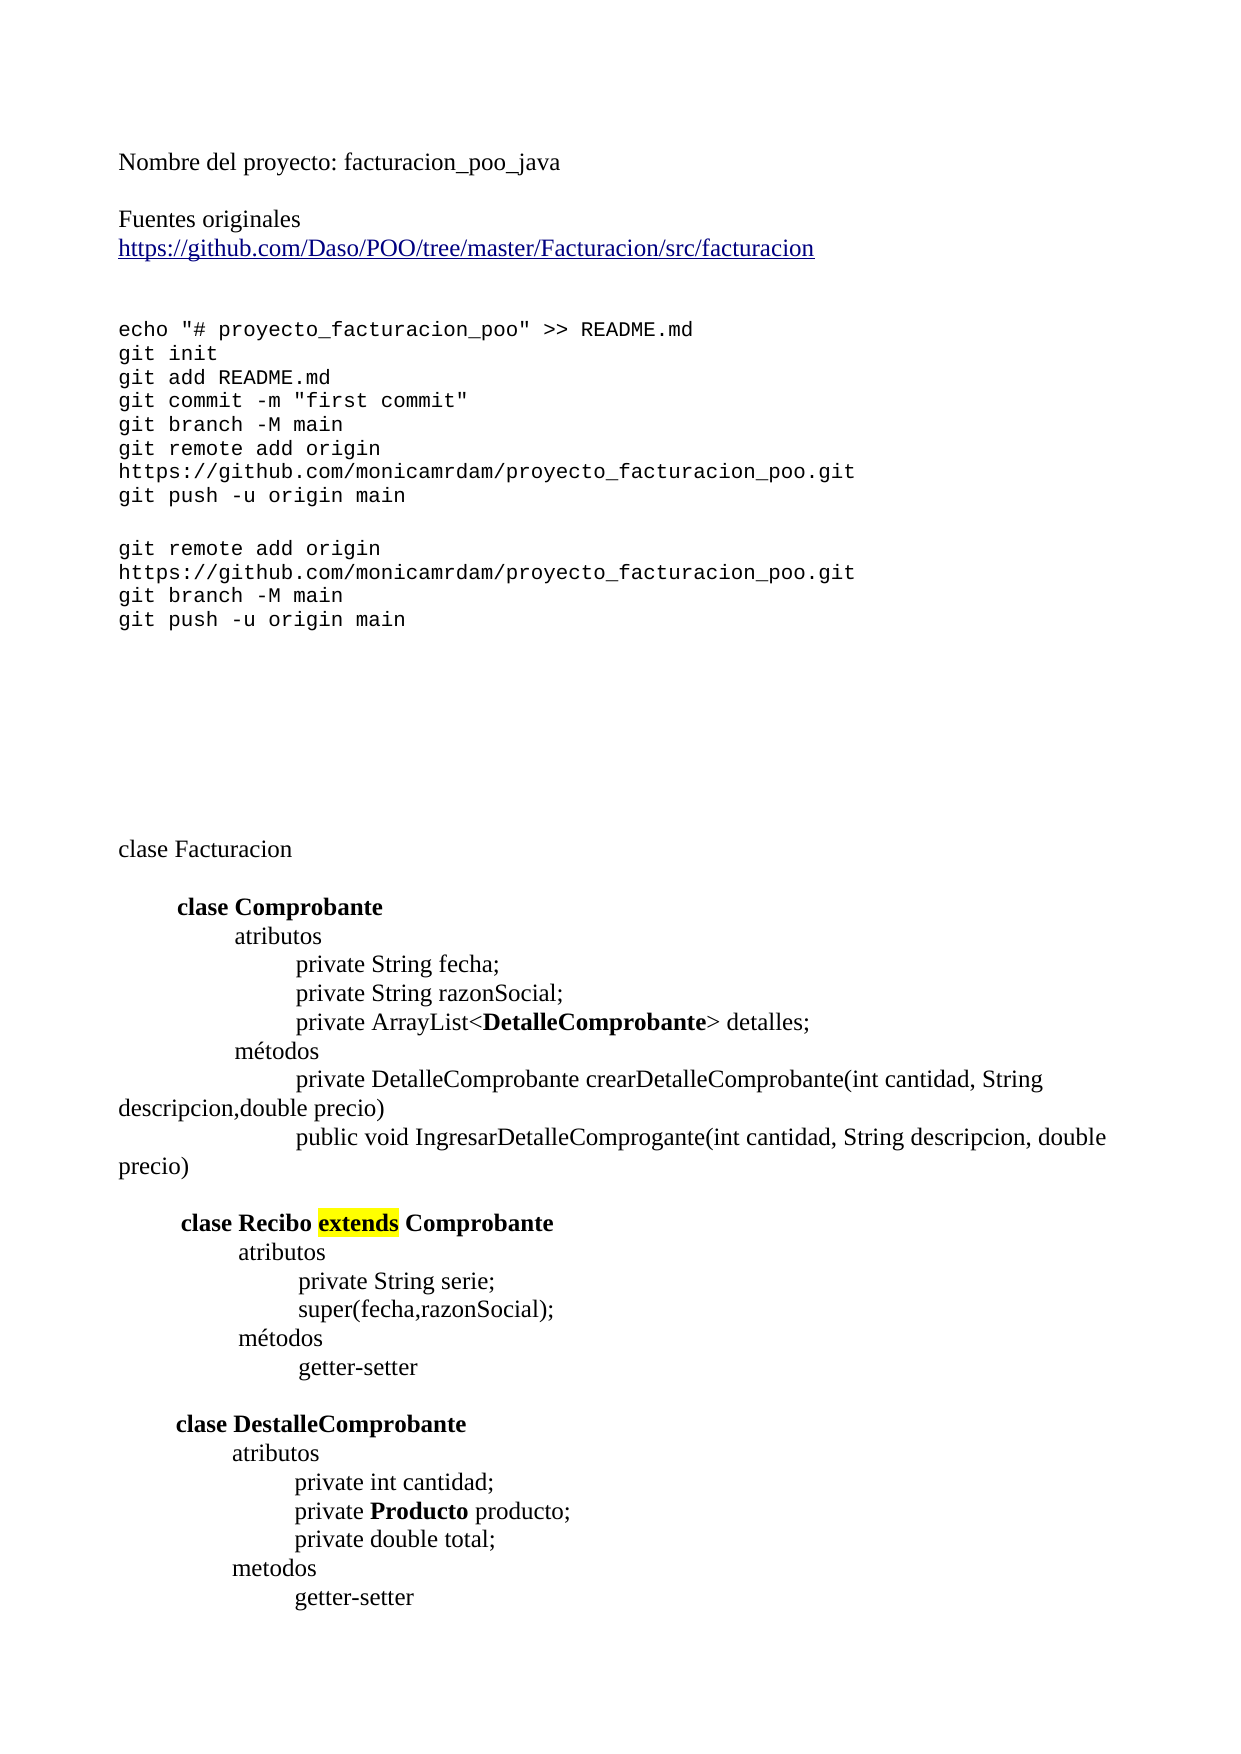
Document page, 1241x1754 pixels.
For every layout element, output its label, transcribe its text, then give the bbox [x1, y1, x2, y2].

text private ArrayList<DetalleComprobante> detalles; [118, 1007, 1122, 1036]
text private DetalleComprobante crearDetalleComprobante(int cantidad, String descripcion,double precio) [118, 1064, 1122, 1122]
text private int cantidad; [118, 1467, 1122, 1496]
text clase Recibo extends Comprobante [118, 1208, 1122, 1237]
text super(fecha,razonSocial); [118, 1294, 1122, 1323]
text git branch -M main [118, 585, 1122, 609]
text métodos [118, 1036, 1122, 1064]
text echo "# proyecto_facturacion_poo" >> README.md [118, 319, 1122, 343]
text git commit -m "first commit" [118, 390, 1122, 414]
text clase Comprobante [118, 892, 1122, 921]
text git branch -M main [118, 414, 1122, 438]
text private String serie; [118, 1266, 1122, 1294]
text Fuentes originales [118, 204, 1122, 233]
text clase Facturacion [118, 834, 1122, 863]
text private Producto producto; [118, 1496, 1122, 1524]
text getter-setter [118, 1352, 1122, 1381]
text git add README.md [118, 367, 1122, 390]
text private double total; [118, 1524, 1122, 1553]
text atributos [118, 1237, 1122, 1266]
text git push -u origin main [118, 609, 1122, 633]
text atributos [118, 1438, 1122, 1467]
text git remote add origin https://github.com/monicamrdam/proyecto_facturacion_poo.git [118, 438, 1122, 485]
text clase DestalleComprobante [118, 1409, 1122, 1438]
text git remote add origin https://github.com/monicamrdam/proyecto_facturacion_poo.git [118, 538, 1122, 585]
text public void IngresarDetalleComprogante(int cantidad, String descripcion, double precio) [118, 1122, 1122, 1179]
text private String fecha; [118, 949, 1122, 978]
text private String razonSocial; [118, 978, 1122, 1007]
text metodos [118, 1553, 1122, 1582]
text métodos [118, 1323, 1122, 1352]
text git push -u origin main [118, 485, 1122, 508]
text https://github.com/Daso/POO/tree/master/Facturacion/src/facturacion [118, 233, 1122, 262]
text atributos [118, 921, 1122, 949]
text Nombre del proyecto: facturacion_poo_java [118, 147, 1122, 176]
text git init [118, 343, 1122, 367]
text getter-setter [118, 1582, 1122, 1611]
